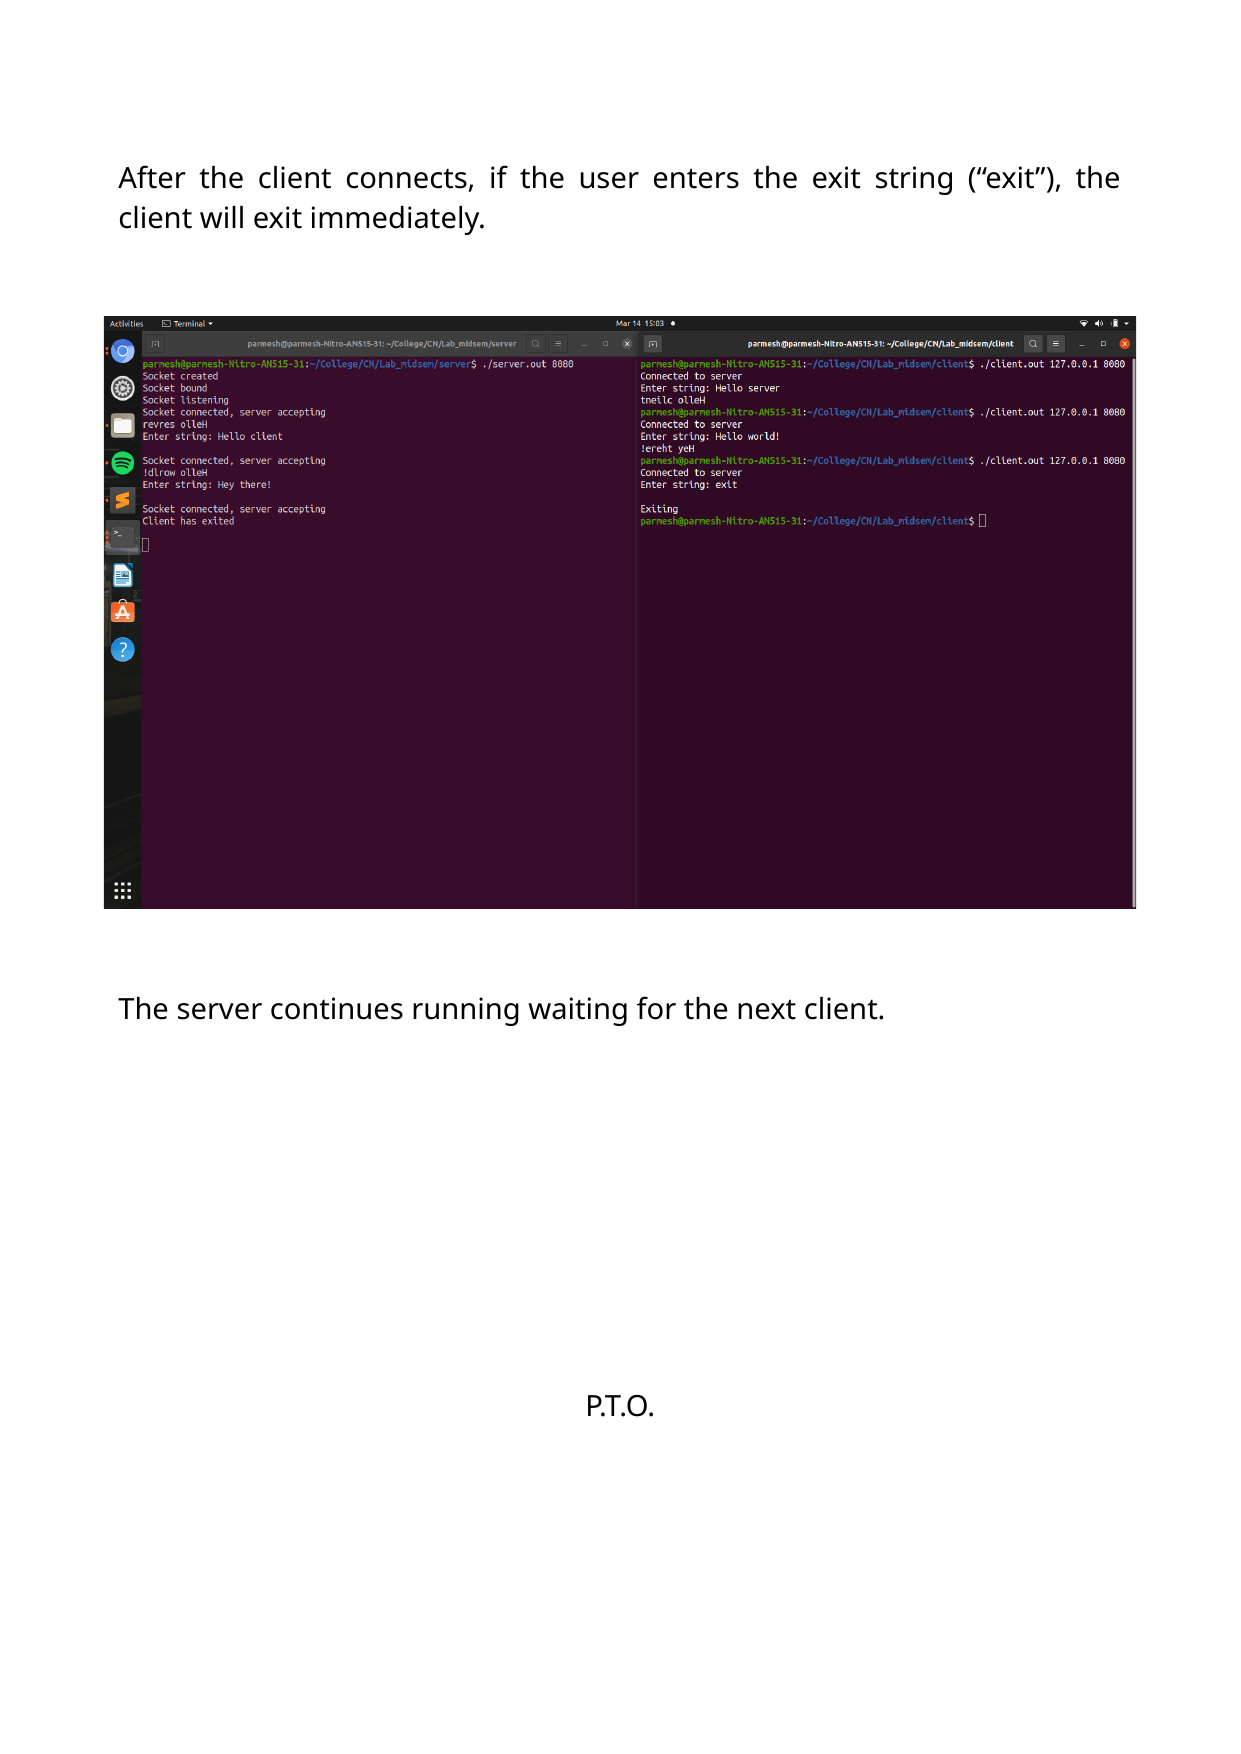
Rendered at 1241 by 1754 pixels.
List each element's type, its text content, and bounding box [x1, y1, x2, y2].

text The server continues running waiting for the next client. [118, 988, 1122, 1028]
text P.T.O. [118, 1385, 1122, 1424]
text After the client connects, if the user enters the exit string (“exit”), the client will exit immediately. [118, 158, 1122, 237]
picture [103, 316, 1137, 909]
